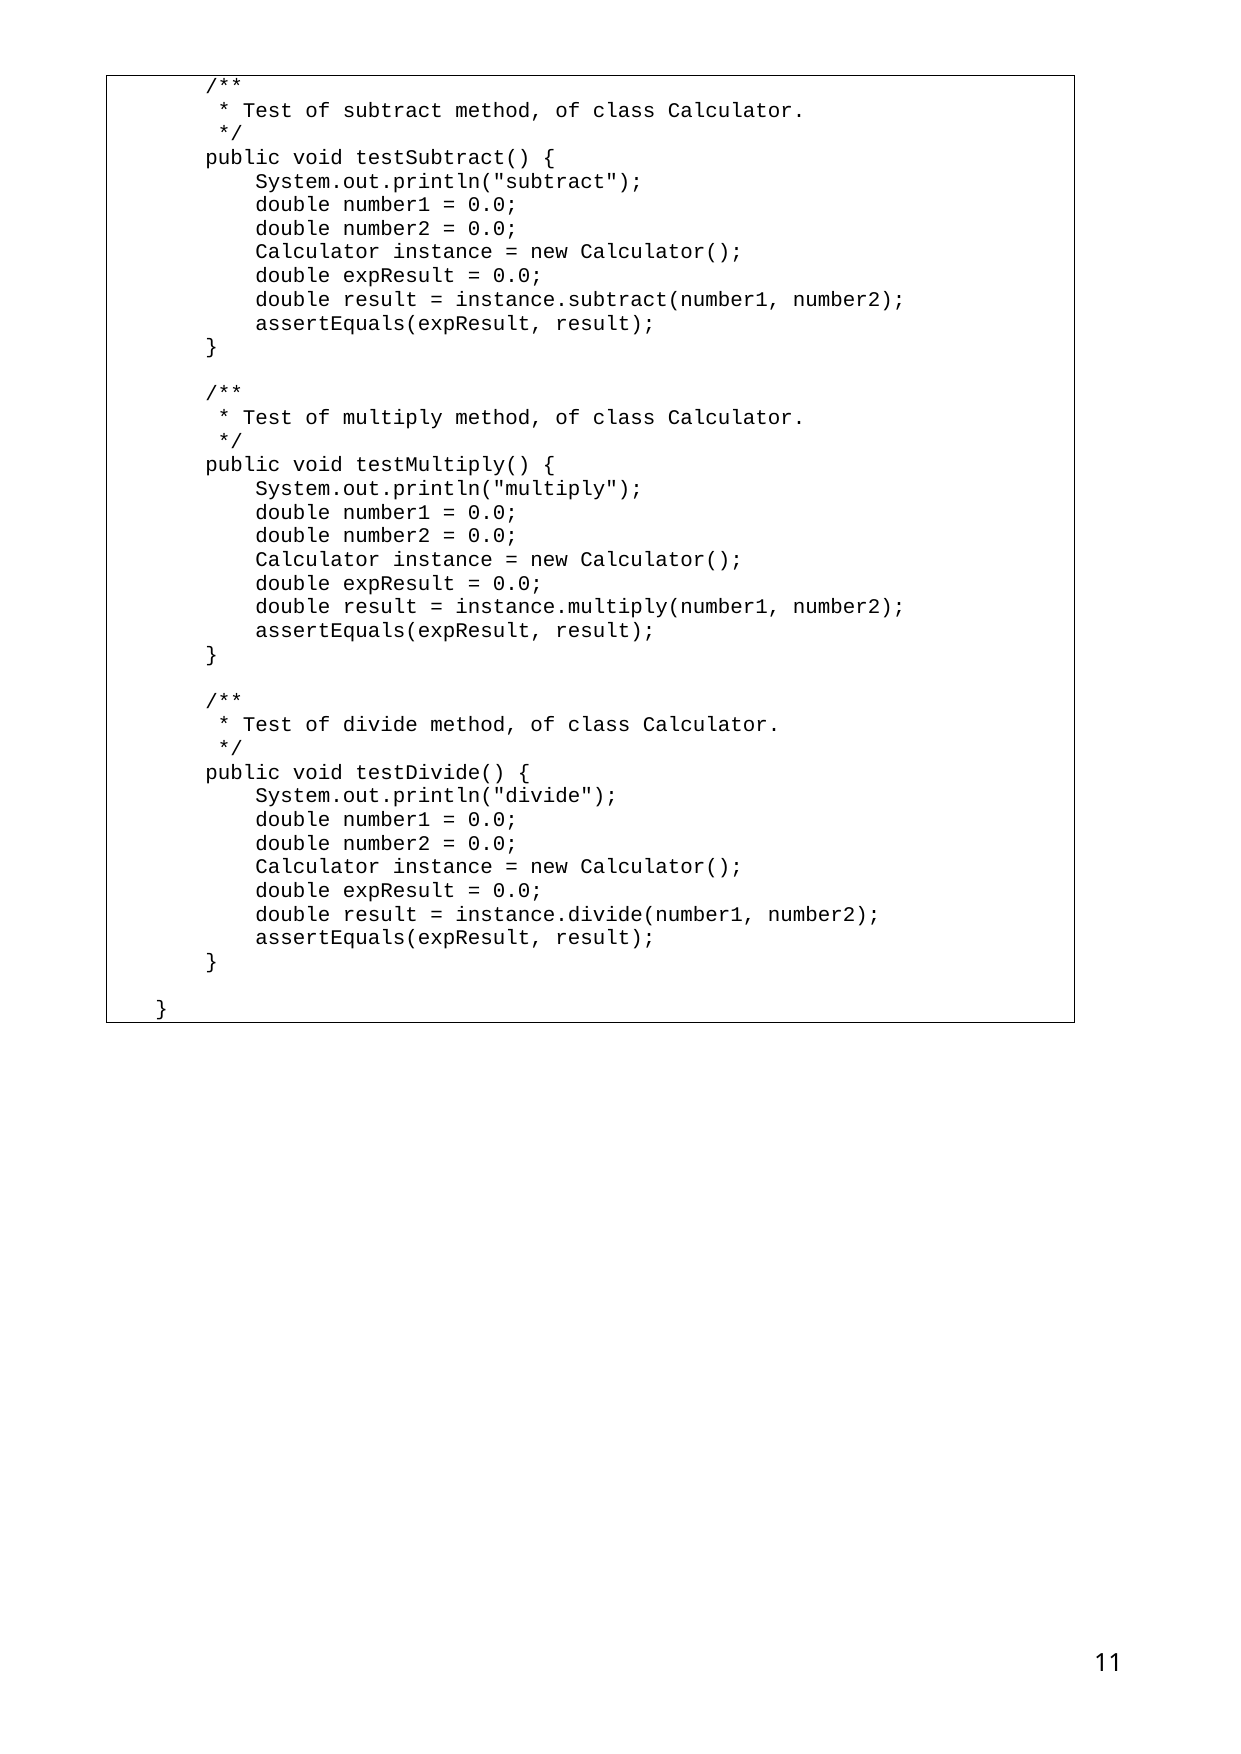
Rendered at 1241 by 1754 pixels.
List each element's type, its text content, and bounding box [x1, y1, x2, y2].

table_header /** * Test of subtract method, of class Calculator. */ public void testSubtract() { System.out.println("subtract"); double number1 = 0.0; double number2 = 0.0; Calculator instance = new Calculator(); double expResult = 0.0; double result = instance.subtract(number1, number2); assertEquals(expResult, result); } /** * Test of multiply method, of class Calculator. */ public void testMultiply() { System.out.println("multiply"); double number1 = 0.0; double number2 = 0.0; Calculator instance = new Calculator(); double expResult = 0.0; double result = instance.multiply(number1, number2); assertEquals(expResult, result); } /** * Test of divide method, of class Calculator. */ public void testDivide() { System.out.println("divide"); double number1 = 0.0; double number2 = 0.0; Calculator instance = new Calculator(); double expResult = 0.0; double result = instance.divide(number1, number2); assertEquals(expResult, result); } } [107, 76, 1074, 1022]
